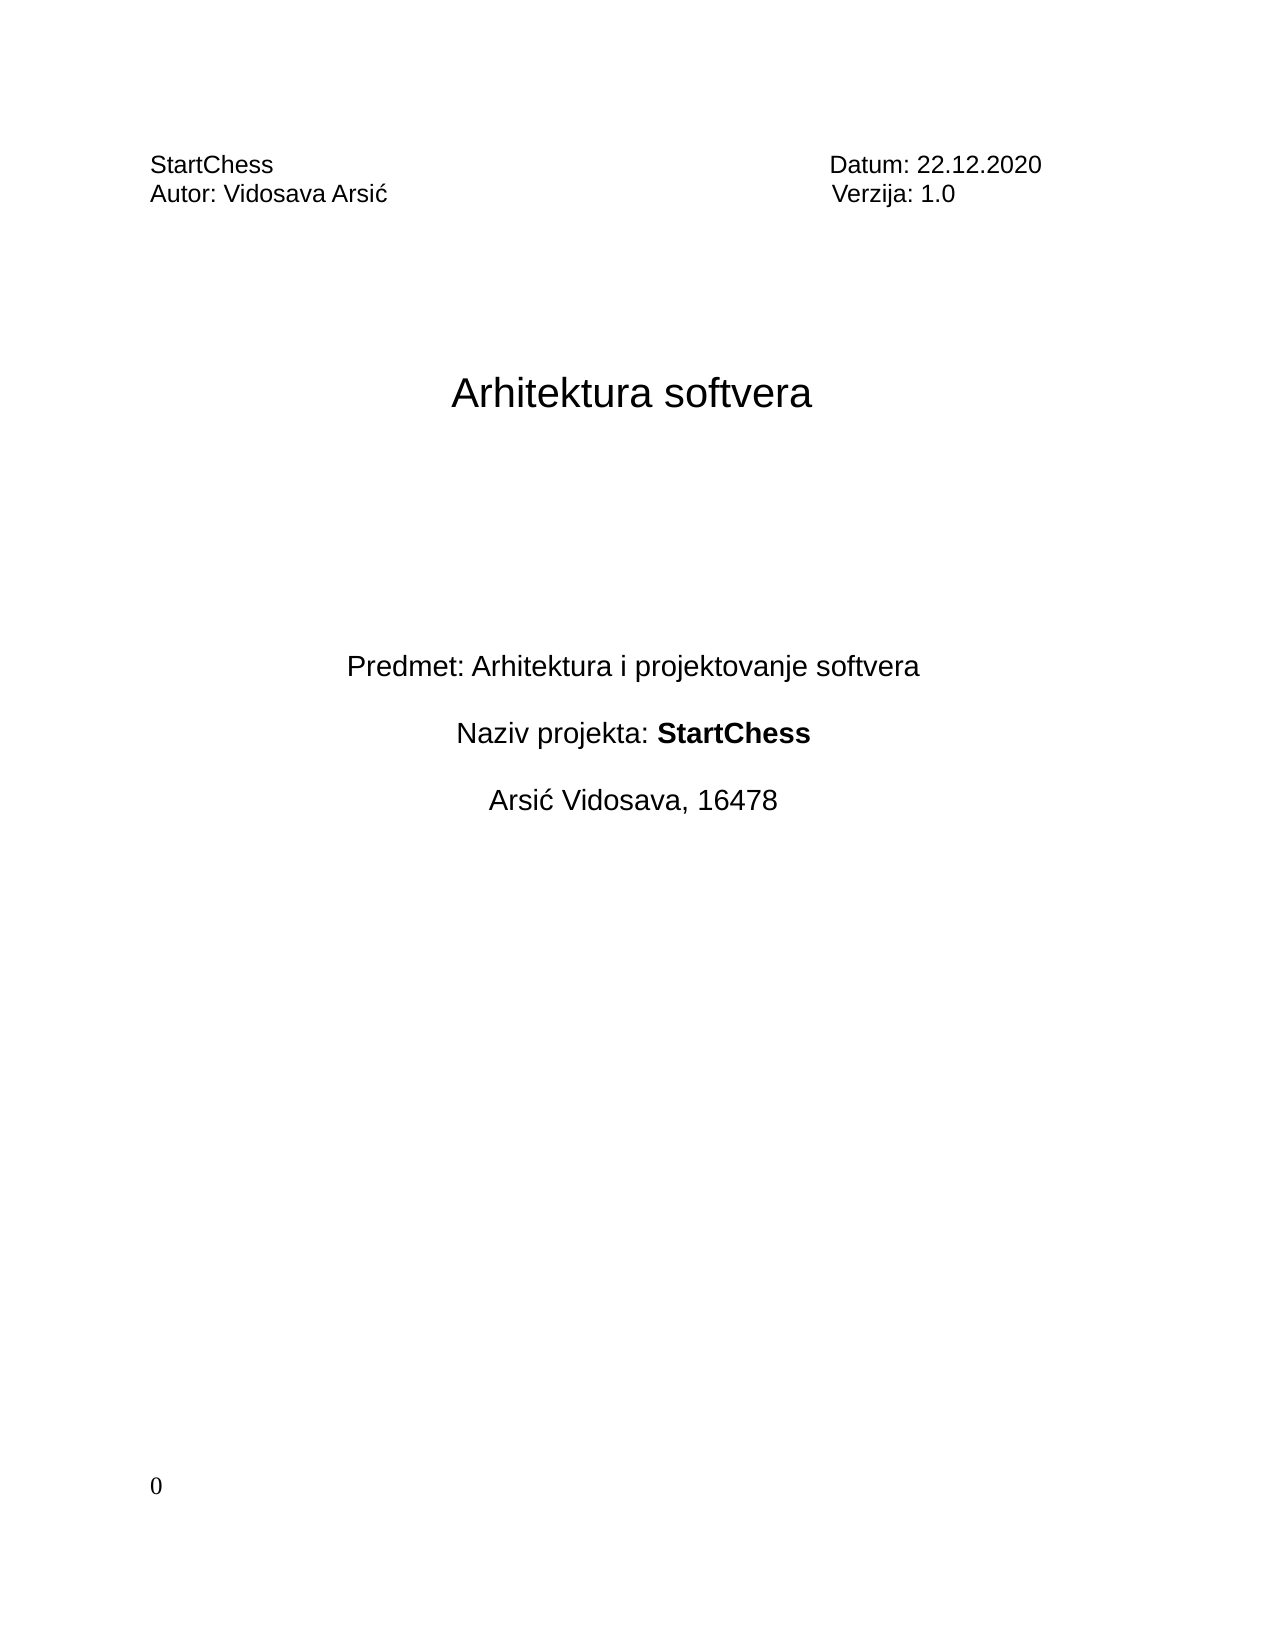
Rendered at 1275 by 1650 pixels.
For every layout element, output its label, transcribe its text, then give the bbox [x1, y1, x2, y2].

text Arhitektura softvera [150, 368, 1125, 416]
text Predmet: Arhitektura i projektovanje softvera [150, 649, 1125, 682]
text Naziv projekta: StartChess [150, 716, 1125, 749]
text Arsić Vidosava, 16478 [150, 783, 1125, 817]
